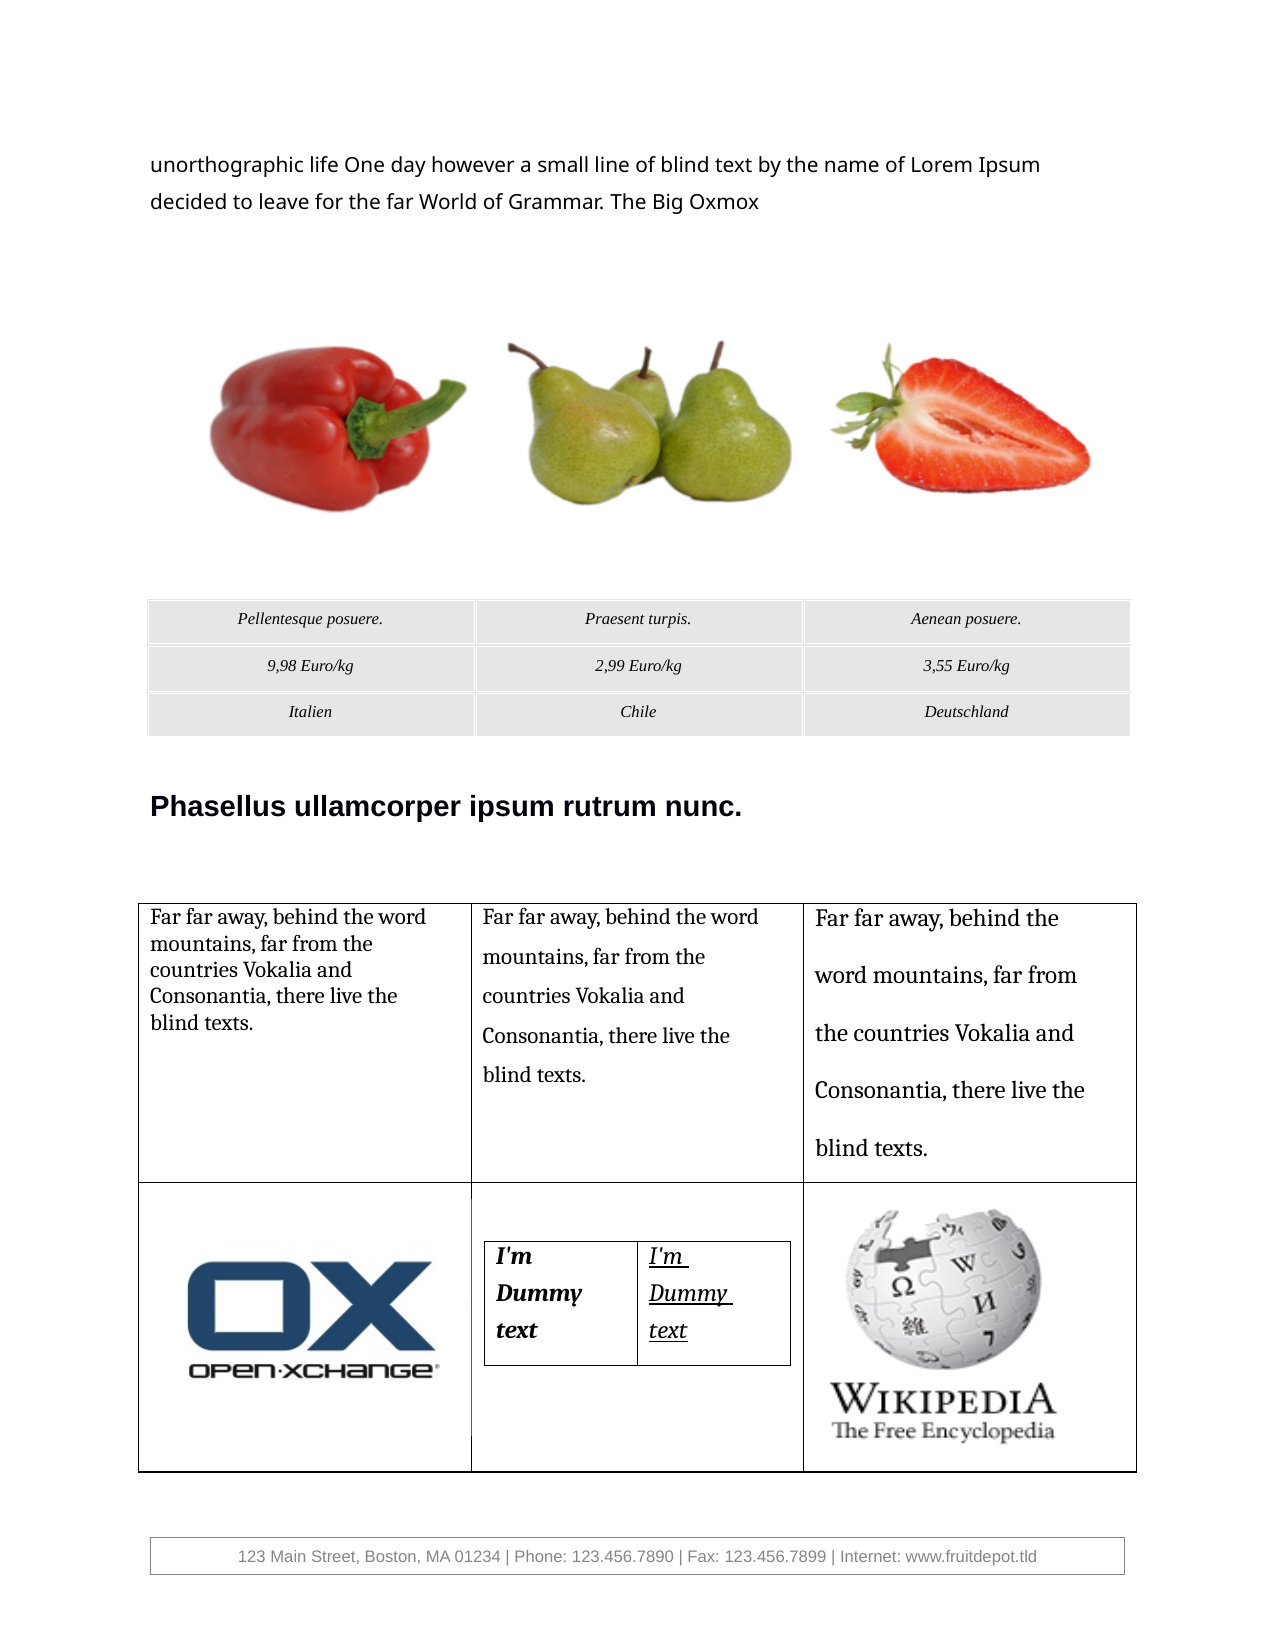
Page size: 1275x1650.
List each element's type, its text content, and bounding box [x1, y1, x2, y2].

subtitle Phasellus ullamcorper ipsum rutrum nunc. [150, 789, 1125, 823]
table_header Far far away, behind the word mountains, far from the countries Vokalia and Consonantia, there live the blind texts. [472, 904, 803, 1182]
table_header Aenean posuere. [805, 601, 1130, 643]
table_cell 9,98 Euro/kg [149, 647, 474, 691]
table_cell [804, 1183, 1136, 1471]
table_header Praesent turpis. [477, 601, 802, 643]
table_cell 3,55 Euro/kg [805, 647, 1130, 691]
table_cell [139, 1183, 471, 1471]
table_cell Chile [477, 694, 802, 736]
table_cell [472, 1183, 803, 1471]
table_header Pellentesque posuere. [149, 601, 474, 643]
table_header Far far away, behind the word mountains, far from the countries Vokalia and Consonantia, there live the blind texts. [804, 904, 1136, 1182]
picture [202, 271, 1098, 542]
table_header I'm Dummy text [485, 1242, 637, 1364]
picture [150, 1199, 472, 1436]
table_header I'm Dummy text [638, 1242, 790, 1364]
table_cell 2,99 Euro/kg [477, 647, 802, 691]
table_cell Deutschland [805, 694, 1130, 736]
table_cell Italien [149, 694, 474, 736]
picture [815, 1183, 1073, 1452]
table_header Far far away, behind the word mountains, far from the countries Vokalia and Consonantia, there live the blind texts. [139, 904, 471, 1182]
text unorthographic life One day however a small line of blind text by the name of Lorem Ipsum decided to leave for the far World of Grammar. The Big Oxmox [150, 150, 1102, 215]
